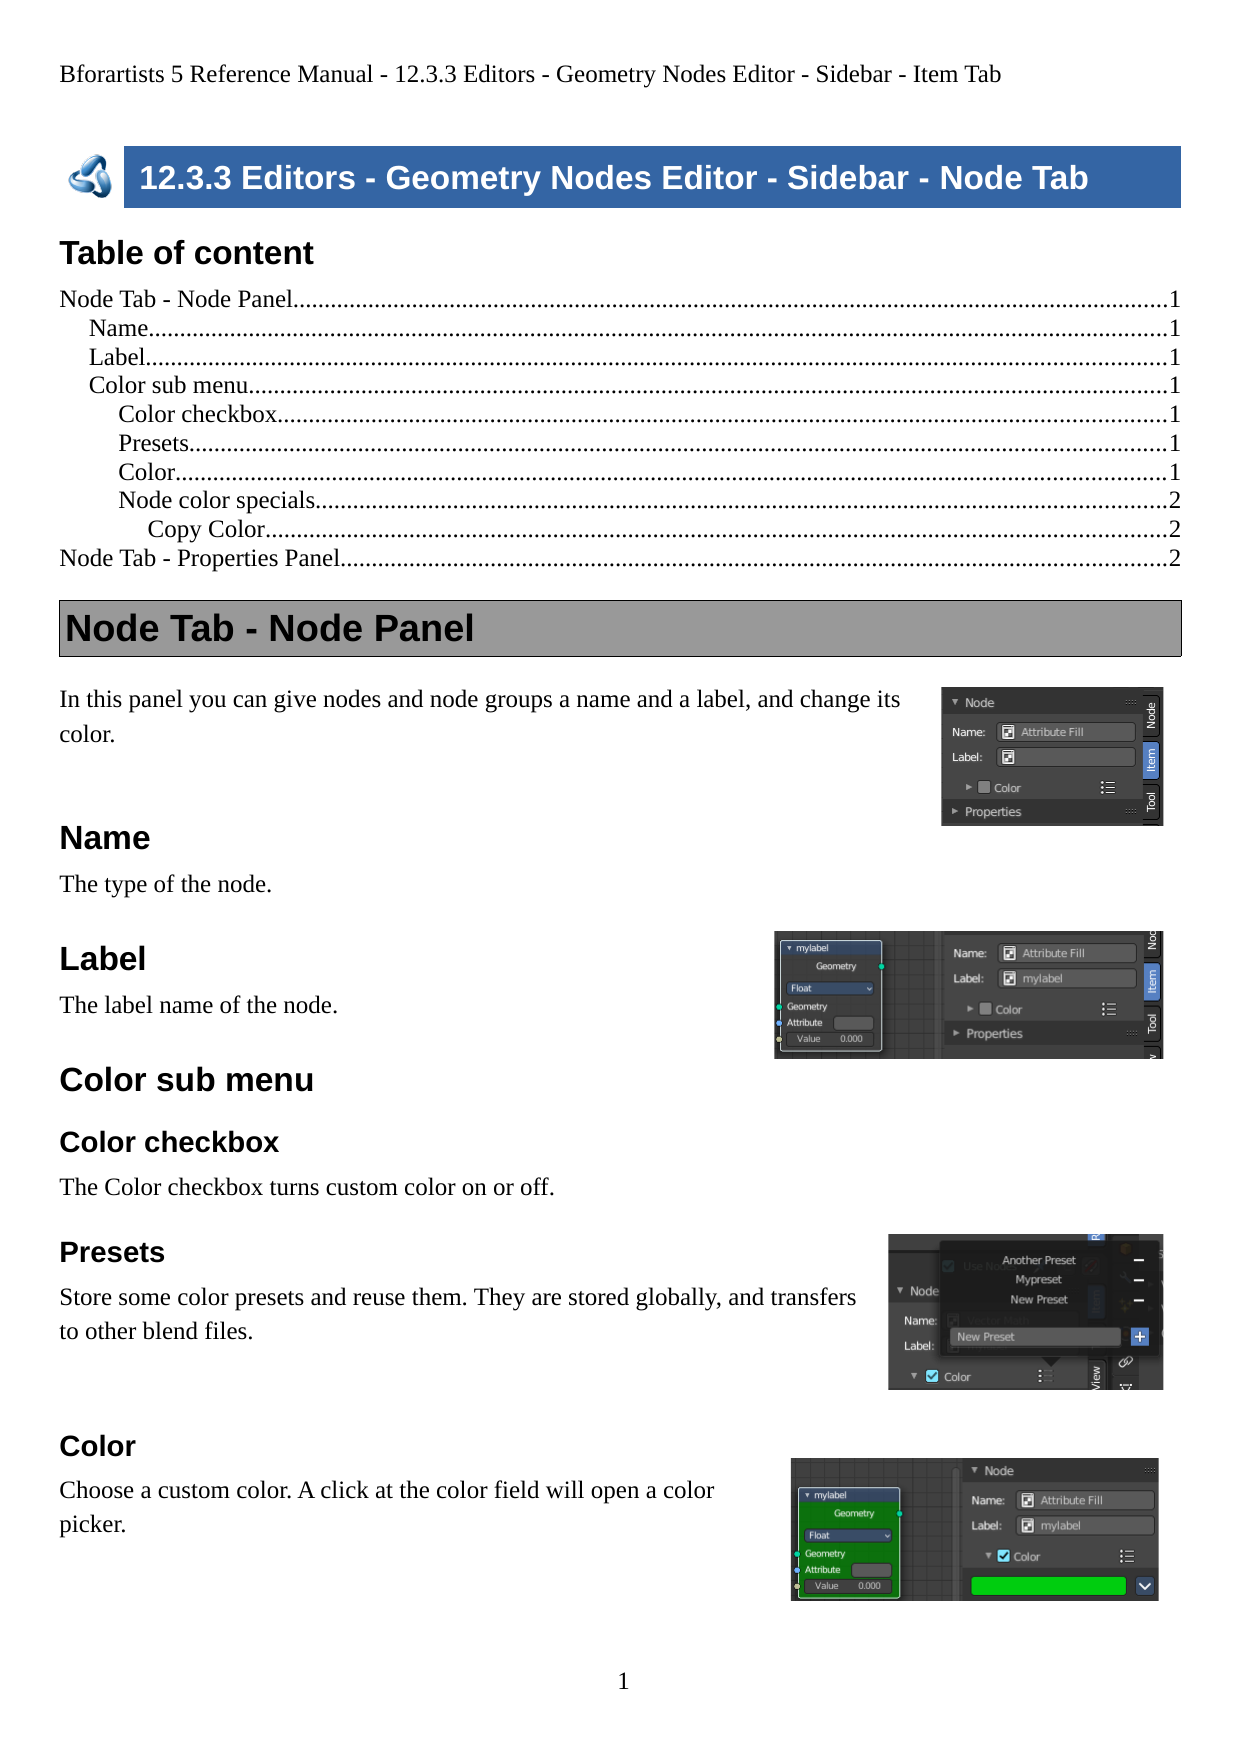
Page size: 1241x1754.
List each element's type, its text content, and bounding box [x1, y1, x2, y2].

picture [774, 931, 1164, 1059]
table_header Node Tab - Node Panel [60, 601, 1181, 656]
picture [941, 687, 1164, 826]
text The type of the node. [59, 869, 1181, 897]
subtitle Label [59, 939, 774, 977]
subtitle Name [59, 818, 1181, 856]
subtitle Presets [59, 1235, 888, 1269]
text Copy Color 2 [147, 514, 1181, 543]
text Color sub menu 1 [88, 370, 1181, 399]
text Name 1 [88, 313, 1181, 342]
picture [65, 152, 114, 201]
table_header 12.3.3 Editors - Geometry Nodes Editor - Sidebar - Node Tab [124, 146, 1181, 208]
text Label 1 [88, 342, 1181, 370]
subtitle Color [59, 1429, 1181, 1462]
subtitle Color checkbox [59, 1125, 1181, 1159]
subtitle Color sub menu [59, 1060, 1181, 1098]
text Color checkbox 1 [118, 399, 1181, 428]
text Presets 1 [118, 428, 1181, 457]
text The label name of the node. [59, 990, 774, 1018]
text Color 1 [118, 457, 1181, 485]
text Node Tab - Properties Panel 2 [59, 543, 1181, 572]
text In this panel you can give nodes and node groups a name and a label, and change its color. [59, 684, 1181, 748]
picture [790, 1458, 1159, 1601]
text Node color specials 2 [118, 485, 1181, 514]
table_header [59, 146, 124, 208]
text The Color checkbox turns custom color on or off. [59, 1172, 1181, 1200]
subtitle Table of content [59, 233, 1181, 272]
text Node Tab - Node Panel 1 [59, 284, 1181, 313]
text Store some color presets and reuse them. They are stored globally, and transfers to other blend files. [59, 1282, 888, 1345]
picture [888, 1234, 1164, 1390]
text Choose a custom color. A click at the color field will open a color picker. [59, 1475, 790, 1538]
subtitle [1164, 1235, 1181, 1269]
subtitle [1164, 939, 1181, 977]
